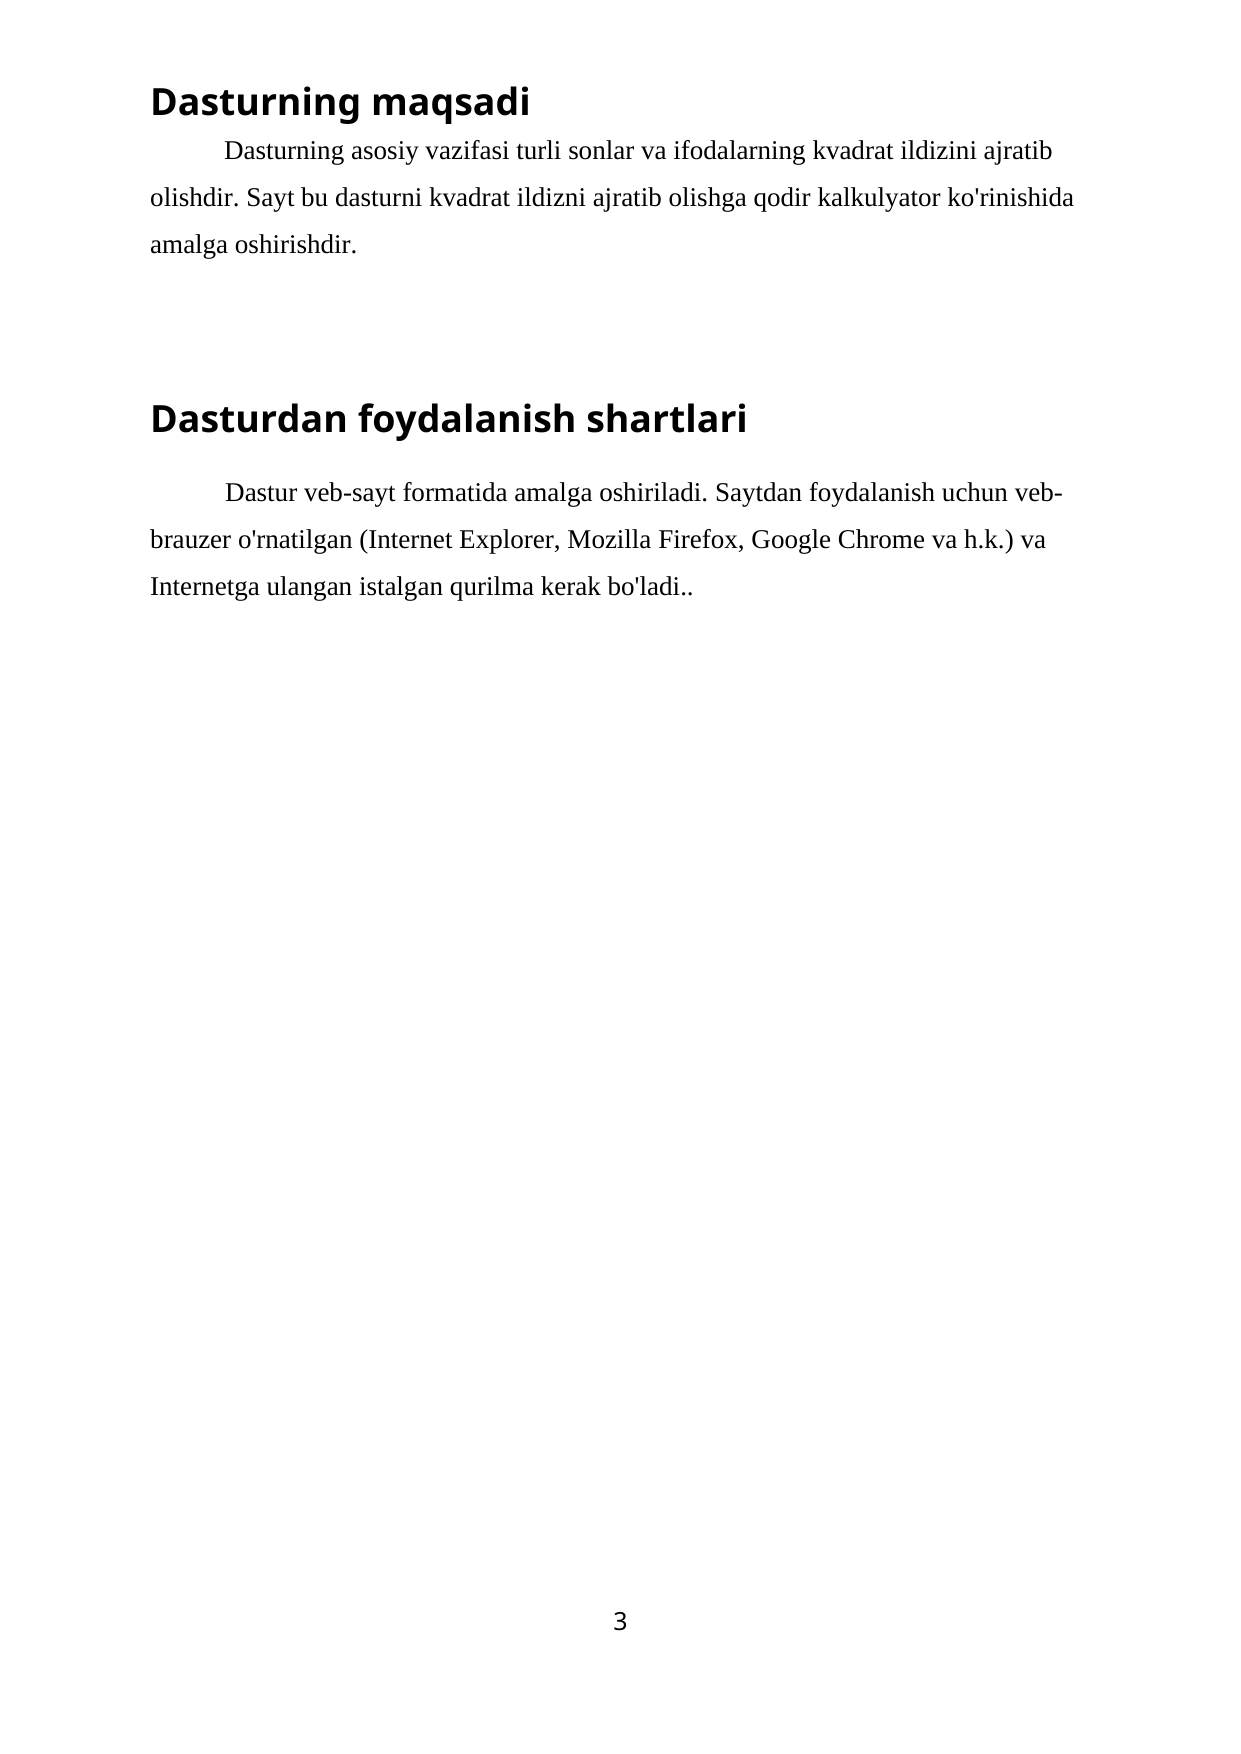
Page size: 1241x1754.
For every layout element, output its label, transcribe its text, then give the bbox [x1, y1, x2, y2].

subtitle Dasturdan foydalanish shartlari [150, 392, 1090, 443]
text Dastur veb-sayt formatida amalga oshiriladi. Saytdan foydalanish uchun veb-brauzer o'rnatilgan (Internet Explorer, Mozilla Firefox, Google Chrome va h.k.) va Internetga ulangan istalgan qurilma kerak bo'ladi.. [150, 476, 1090, 601]
subtitle Dasturning maqsadi [150, 75, 1090, 126]
text Dasturning asosiy vazifasi turli sonlar va ifodalarning kvadrat ildizini ajratib olishdir. Sayt bu dasturni kvadrat ildizni ajratib olishga qodir kalkulyator ko'rinishida amalga oshirishdir. [150, 134, 1090, 259]
